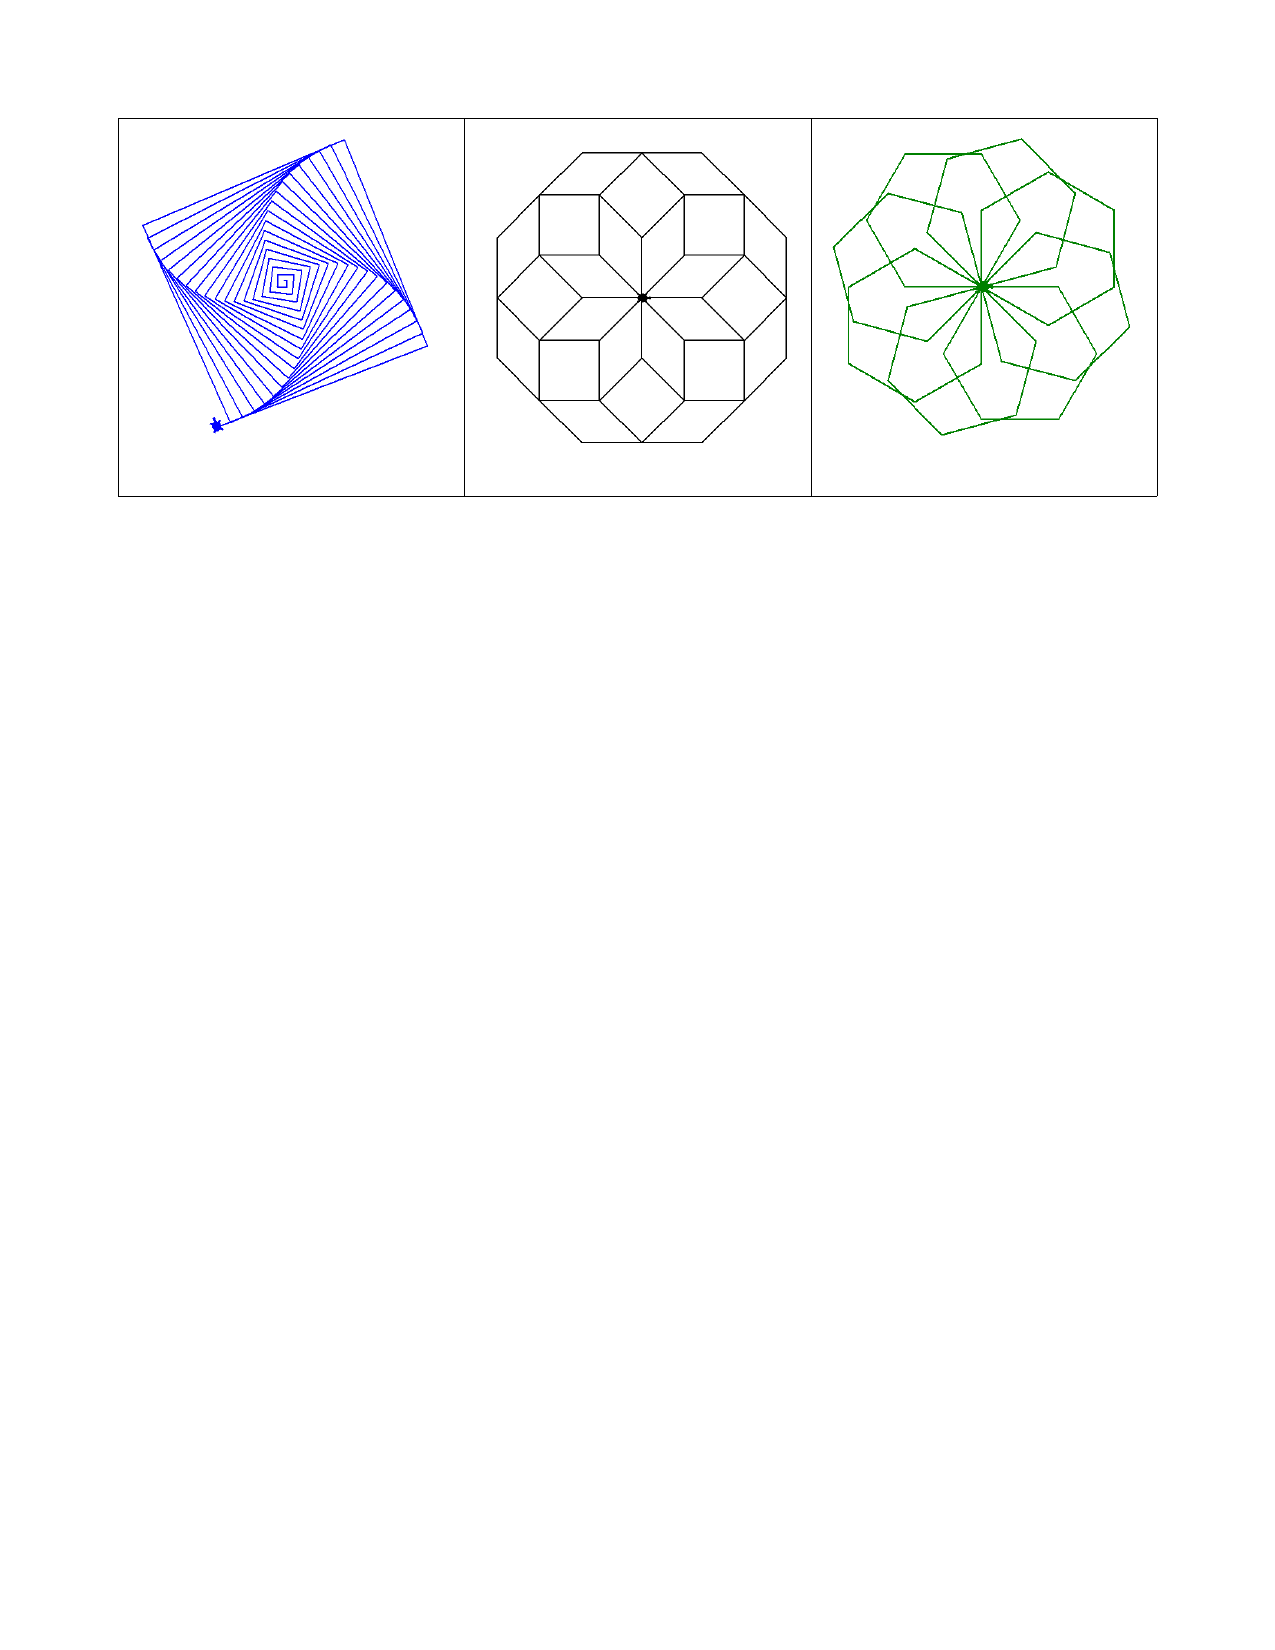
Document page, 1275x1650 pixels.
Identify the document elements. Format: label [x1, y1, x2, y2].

picture [123, 123, 459, 444]
picture [470, 123, 805, 462]
table_cell [812, 119, 1157, 496]
table_cell [119, 119, 464, 496]
picture [816, 123, 1152, 458]
table_cell [465, 119, 811, 496]
